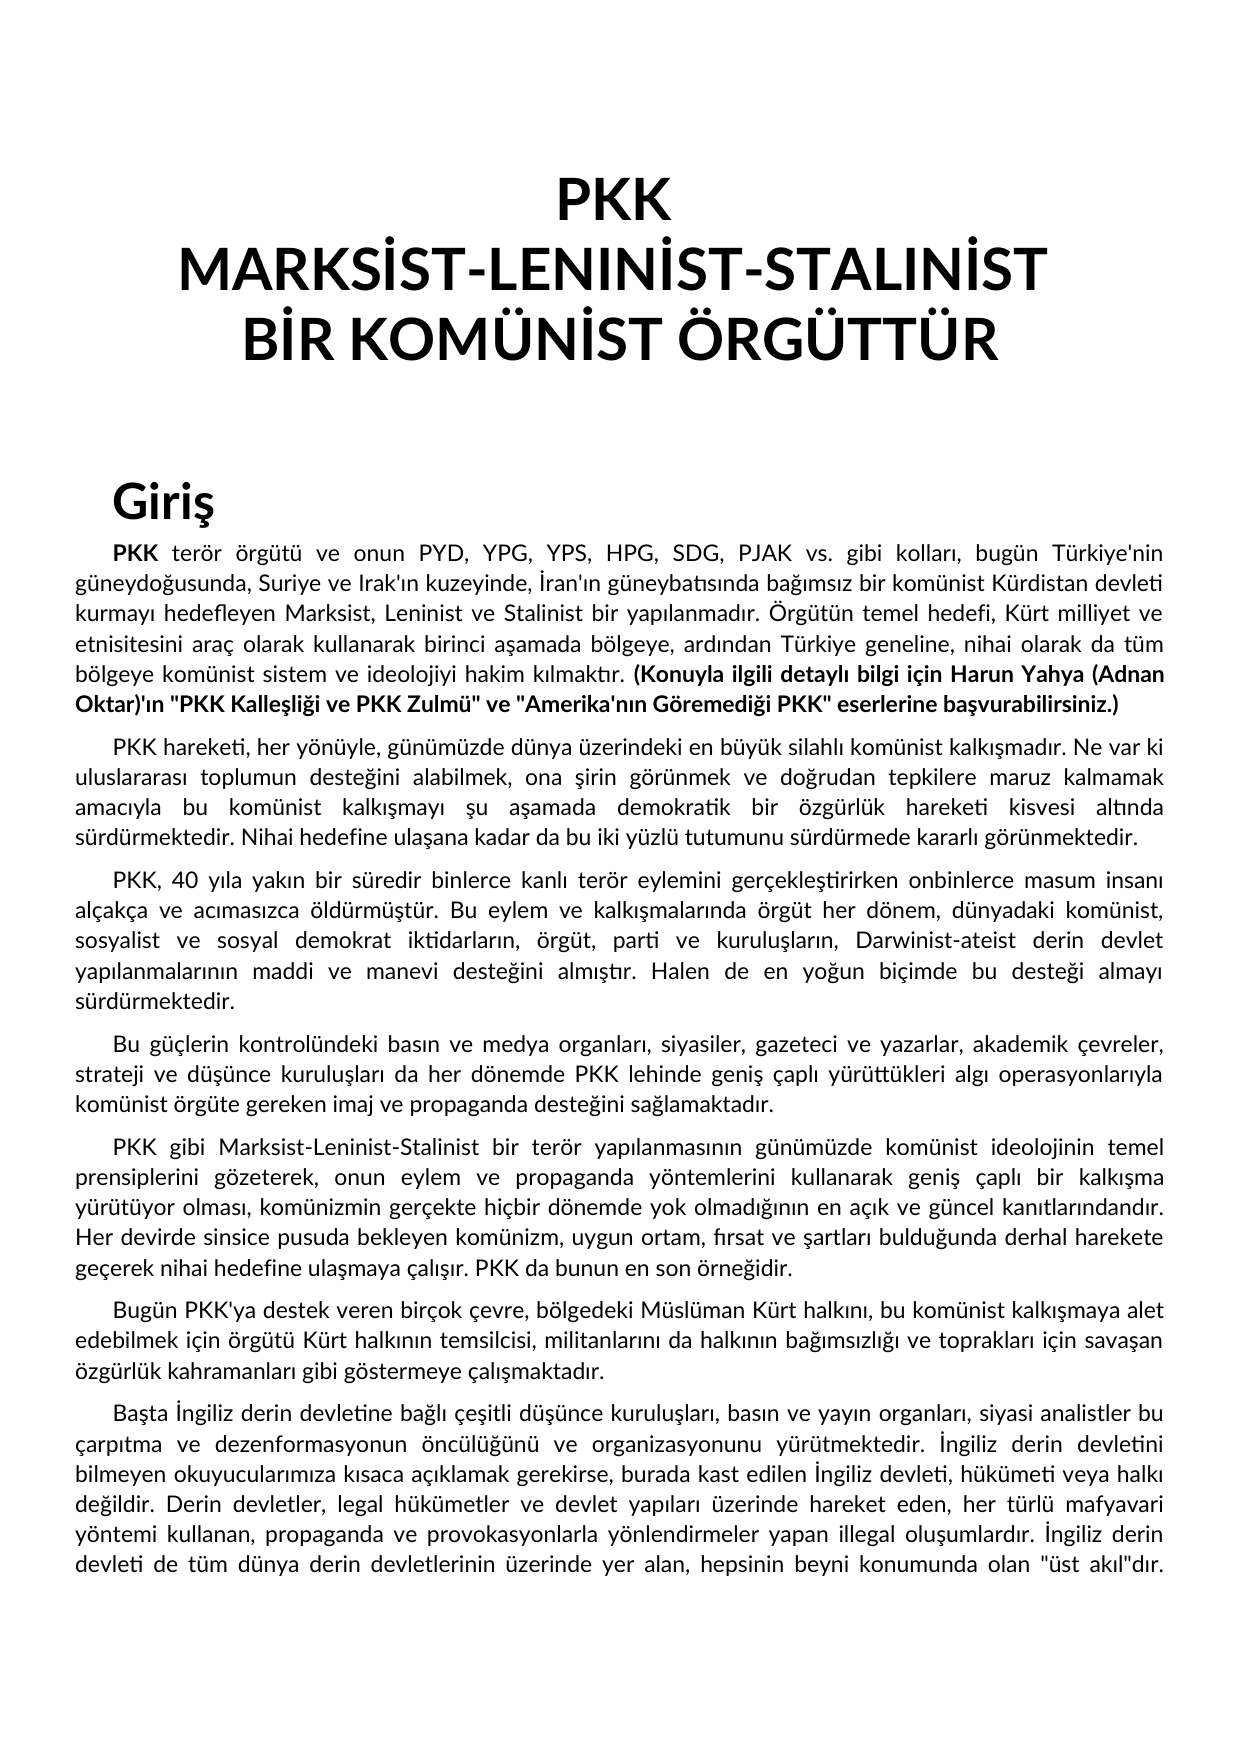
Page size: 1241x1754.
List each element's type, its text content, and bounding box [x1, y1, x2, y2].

text PKK, 40 yıla yakın bir süredir binlerce kanlı terör eylemini gerçekleştirirken onbinlerce masum insanı alçakça ve acımasızca öldürmüştür. Bu eylem ve kalkışmalarında örgüt her dönem, dünyadaki komünist, sosyalist ve sosyal demokrat iktidarların, örgüt, parti ve kuruluşların, Darwinist-ateist derin devlet yapılanmalarının maddi ve manevi desteğini almıştır. Halen de en yoğun biçimde bu desteği almayı sürdürmektedir. [75, 866, 1165, 1014]
text Bugün PKK'ya destek veren birçok çevre, bölgedeki Müslüman Kürt halkını, bu komünist kalkışmaya alet edebilmek için örgütü Kürt halkının temsilcisi, militanlarını da halkının bağımsızlığı ve toprakları için savaşan özgürlük kahramanları gibi göstermeye çalışmaktadır. [75, 1296, 1165, 1384]
text Başta İngiliz derin devletine bağlı çeşitli düşünce kuruluşları, basın ve yayın organları, siyasi analistler bu çarpıtma ve dezenformasyonun öncülüğünü ve organizasyonunu yürütmektedir. İngiliz derin devletini bilmeyen okuyucularımıza kısaca açıklamak gerekirse, burada kast edilen İngiliz devleti, hükümeti veya halkı değildir. Derin devletler, legal hükümetler ve devlet yapıları üzerinde hareket eden, her türlü mafyavari yöntemi kullanan, propaganda ve provokasyonlarla yönlendirmeler yapan illegal oluşumlardır. İngiliz derin devleti de tüm dünya derin devletlerinin üzerinde yer alan, hepsinin beyni konumunda olan "üst akıl"dır. [75, 1399, 1165, 1578]
text Bu güçlerin kontrolündeki basın ve medya organları, siyasiler, gazeteci ve yazarlar, akademik çevreler, strateji ve düşünce kuruluşları da her dönemde PKK lehinde geniş çaplı yürüttükleri algı operasyonlarıyla komünist örgüte gereken imaj ve propaganda desteğini sağlamaktadır. [75, 1029, 1165, 1117]
text PKK gibi Marksist-Leninist-Stalinist bir terör yapılanmasının günümüzde komünist ideolojinin temel prensiplerini gözeterek, onun eylem ve propaganda yöntemlerini kullanarak geniş çaplı bir kalkışma yürütüyor olması, komünizmin gerçekte hiçbir dönemde yok olmadığının en açık ve güncel kanıtlarındandır. Her devirde sinsice pusuda bekleyen komünizm, uygun ortam, fırsat ve şartları bulduğunda derhal harekete geçerek nihai hedefine ulaşmaya çalışır. PKK da bunun en son örneğidir. [75, 1132, 1165, 1281]
text PKK hareketi, her yönüyle, günümüzde dünya üzerindeki en büyük silahlı komünist kalkışmadır. Ne var ki uluslararası toplumun desteğini alabilmek, ona şirin görünmek ve doğrudan tepkilere maruz kalmamak amacıyla bu komünist kalkışmayı şu aşamada demokratik bir özgürlük hareketi kisvesi altında sürdürmektedir. Nihai hedefine ulaşana kadar da bu iki yüzlü tutumunu sürdürmede kararlı görünmektedir. [75, 732, 1165, 851]
text PKK terör örgütü ve onun PYD, YPG, YPS, HPG, SDG, PJAK vs. gibi kolları, bugün Türkiye'nin güneydoğusunda, Suriye ve Irak'ın kuzeyinde, İran'ın güneybatısında bağımsız bir komünist Kürdistan devleti kurmayı hedefleyen Marksist, Leninist ve Stalinist bir yapılanmadır. Örgütün temel hedefi, Kürt milliyet ve etnisitesini araç olarak kullanarak birinci aşamada bölgeye, ardından Türkiye geneline, nihai olarak da tüm bölgeye komünist sistem ve ideolojiyi hakim kılmaktır. (Konuyla ilgili detaylı bilgi için Harun Yahya (Adnan Oktar)'ın "PKK Kalleşliği ve PKK Zulmü" ve "Amerika'nın Göremediği PKK" eserlerine başvurabilirsiniz.) [75, 539, 1165, 717]
subtitle PKK MARKSİST-LENINİST-STALINİST BİR KOMÜNİST ÖRGÜTTÜR [75, 162, 1165, 372]
subtitle Giriş [112, 470, 1165, 530]
